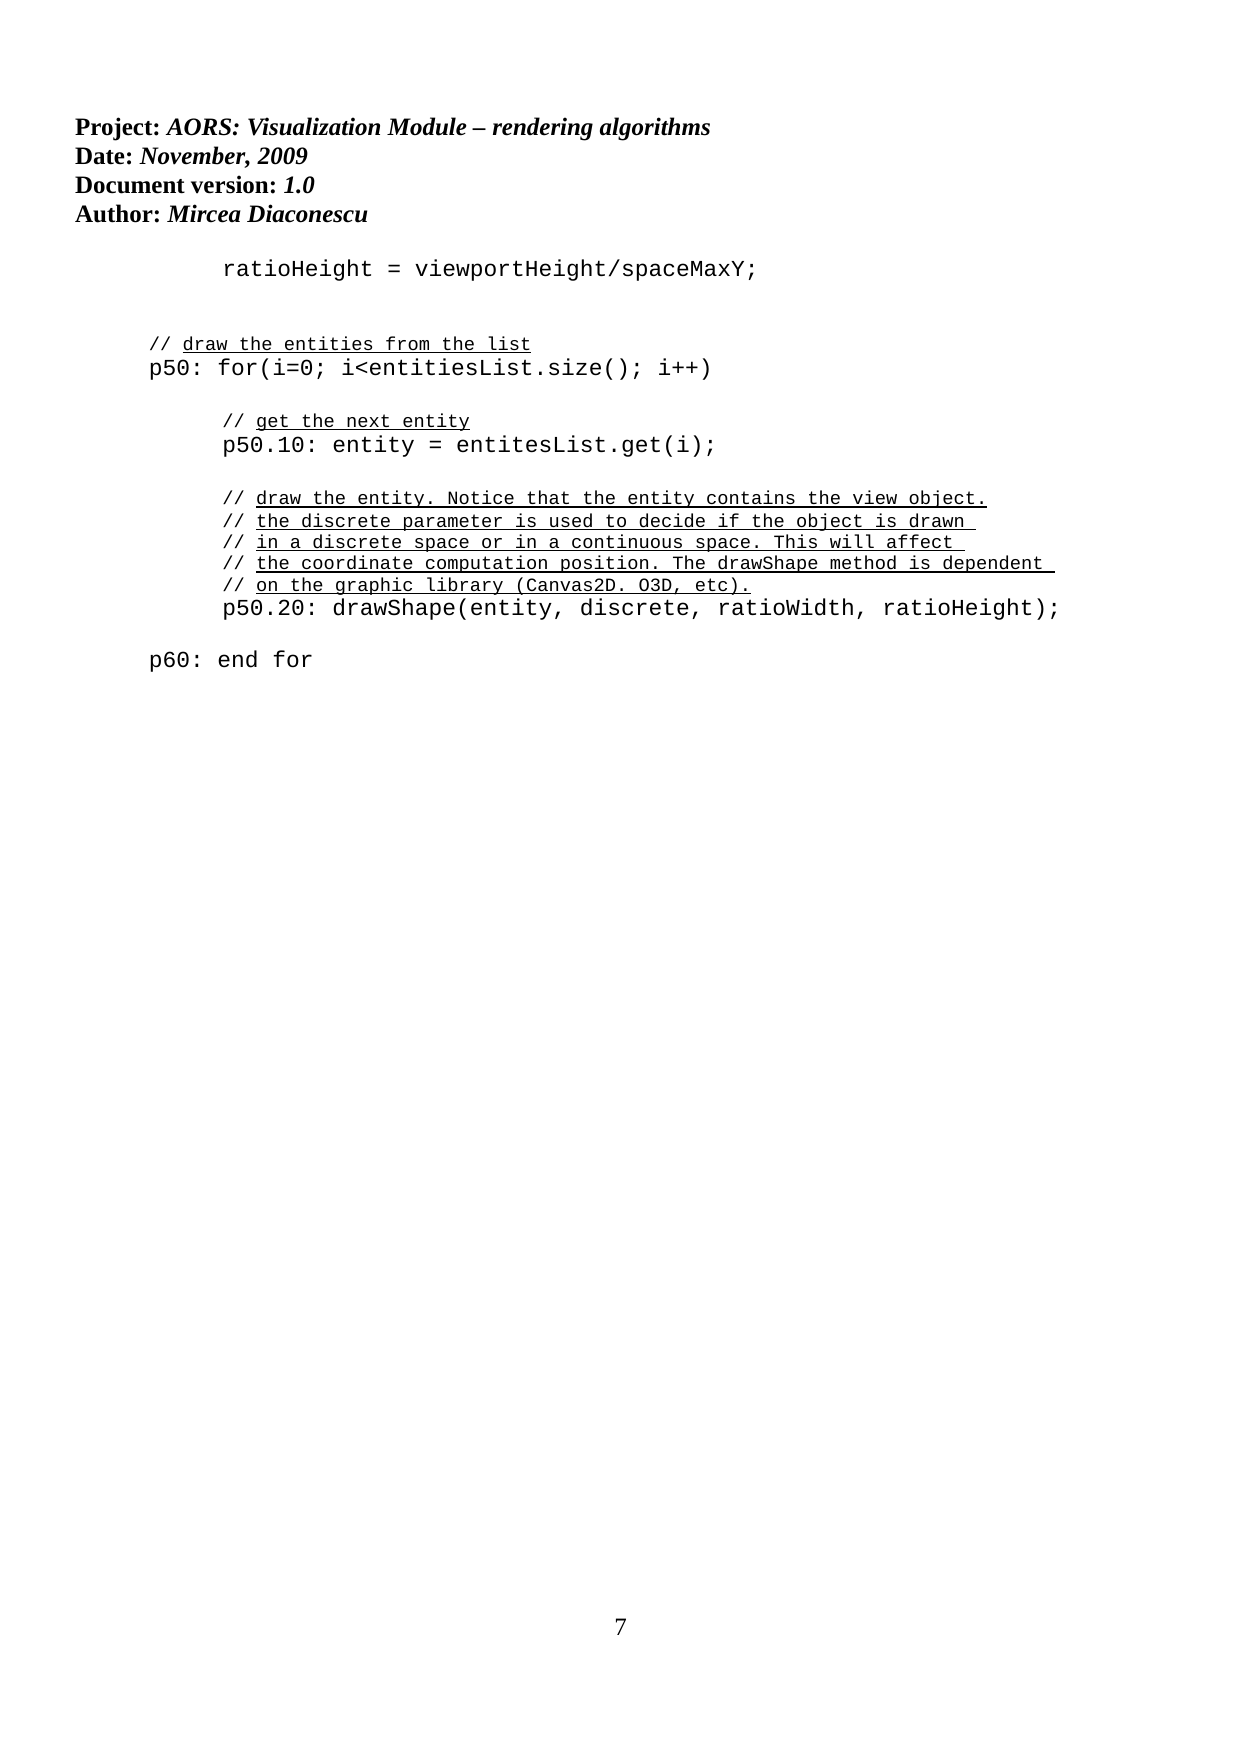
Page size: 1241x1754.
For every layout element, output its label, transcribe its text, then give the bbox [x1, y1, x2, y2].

text // draw the entities from the list [148, 335, 1166, 356]
text // in a discrete space or in a continuous space. This will affect [148, 533, 1166, 554]
text // the coordinate computation position. The drawShape method is dependent [148, 554, 1166, 575]
text ratioHeight = viewportHeight/spaceMaxY; [148, 257, 1166, 283]
text p50.20: drawShape(entity, discrete, ratioWidth, ratioHeight); [148, 597, 1166, 623]
text // get the next entity [148, 408, 1166, 434]
text p50.10: entity = entitesList.get(i); [148, 434, 1166, 460]
text p50: for(i=0; i<entitiesList.size(); i++) [148, 356, 1166, 382]
text // the discrete parameter is used to decide if the object is drawn [148, 512, 1166, 533]
text // on the graphic library (Canvas2D. O3D, etc). [148, 575, 1166, 597]
text // draw the entity. Notice that the entity contains the view object. [148, 486, 1166, 512]
text p60: end for [148, 648, 1166, 674]
